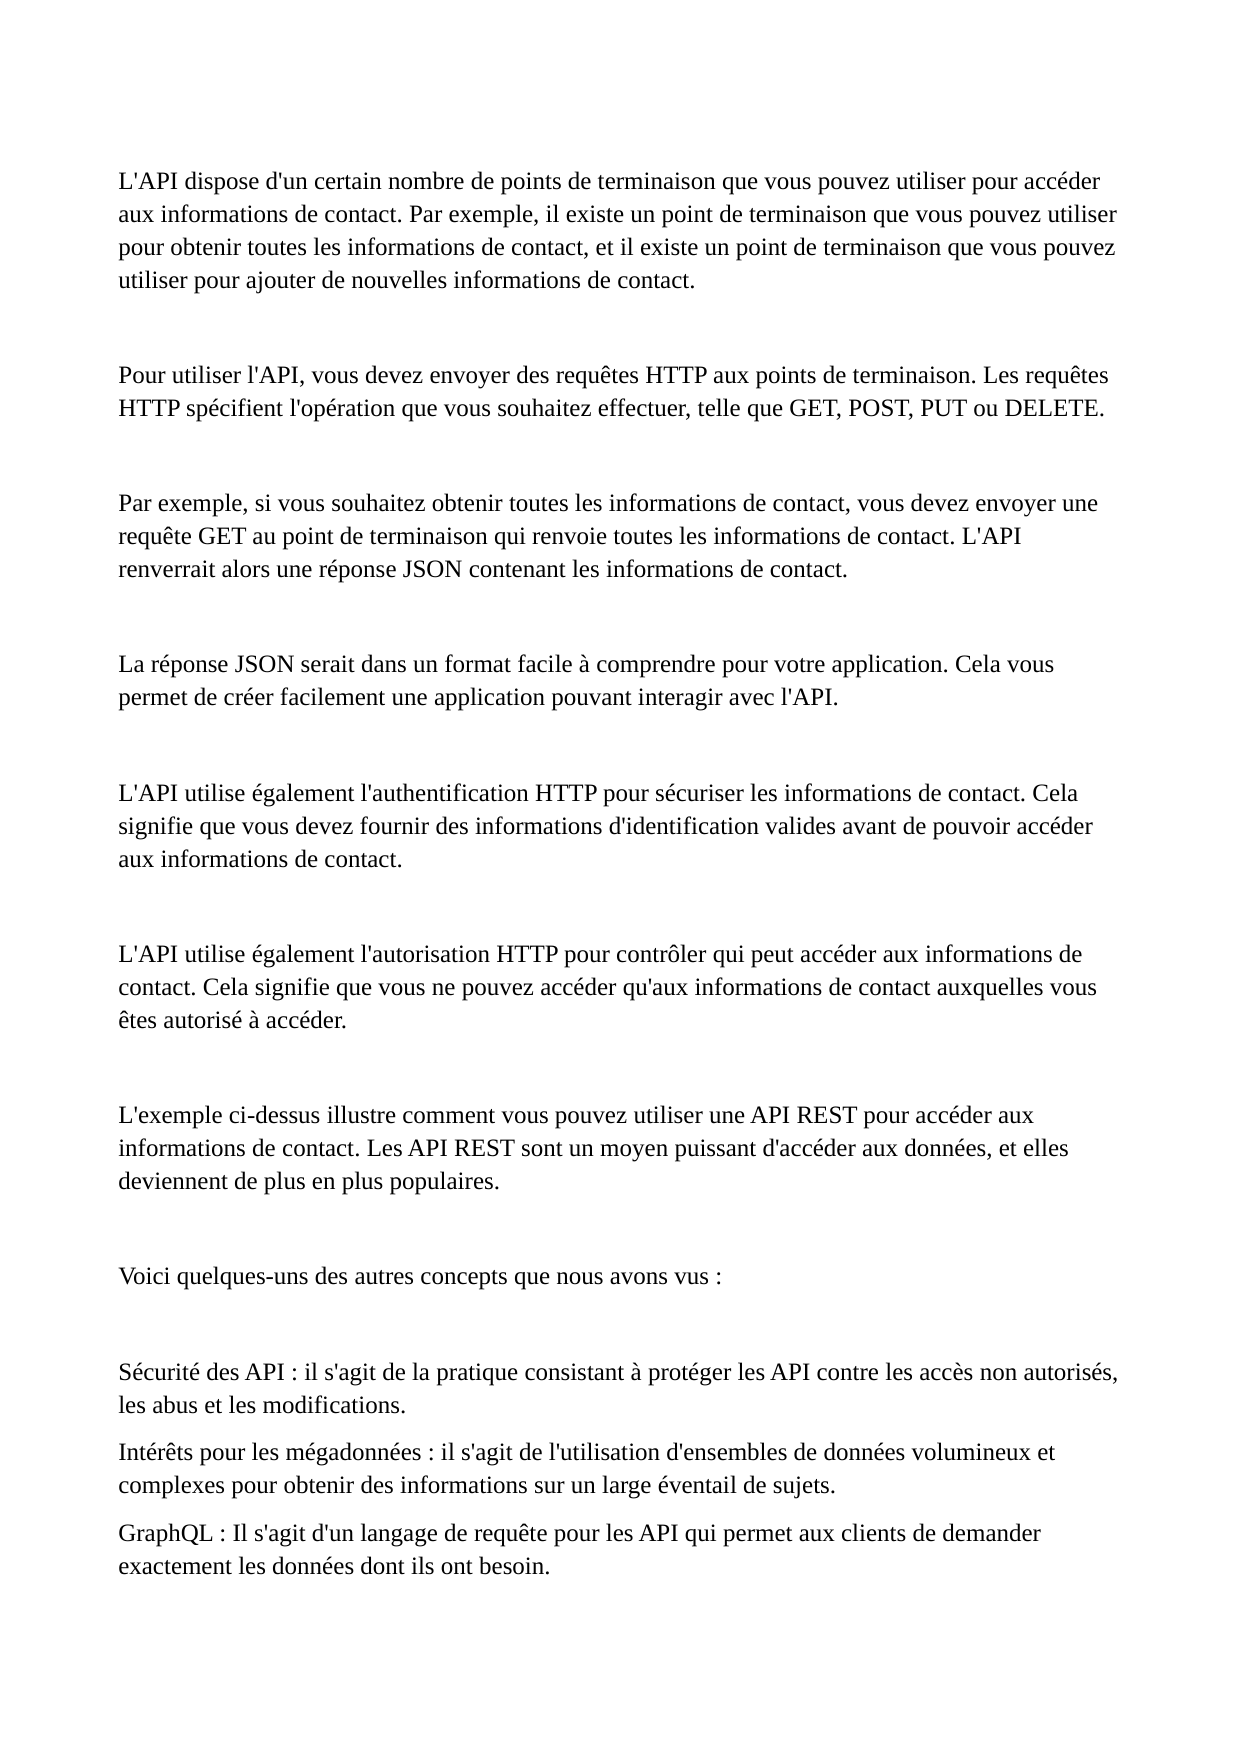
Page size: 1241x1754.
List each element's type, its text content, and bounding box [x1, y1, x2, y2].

text Voici quelques-uns des autres concepts que nous avons vus : [118, 1261, 1122, 1290]
text L'API dispose d'un certain nombre de points de terminaison que vous pouvez utiliser pour accéder aux informations de contact. Par exemple, il existe un point de terminaison que vous pouvez utiliser pour obtenir toutes les informations de contact, et il existe un point de terminaison que vous pouvez utiliser pour ajouter de nouvelles informations de contact. [118, 166, 1122, 293]
text L'API utilise également l'autorisation HTTP pour contrôler qui peut accéder aux informations de contact. Cela signifie que vous ne pouvez accéder qu'aux informations de contact auxquelles vous êtes autorisé à accéder. [118, 939, 1122, 1034]
text GraphQL : Il s'agit d'un langage de requête pour les API qui permet aux clients de demander exactement les données dont ils ont besoin. [118, 1518, 1122, 1580]
text Par exemple, si vous souhaitez obtenir toutes les informations de contact, vous devez envoyer une requête GET au point de terminaison qui renvoie toutes les informations de contact. L'API renverrait alors une réponse JSON contenant les informations de contact. [118, 488, 1122, 583]
text Pour utiliser l'API, vous devez envoyer des requêtes HTTP aux points de terminaison. Les requêtes HTTP spécifient l'opération que vous souhaitez effectuer, telle que GET, POST, PUT ou DELETE. [118, 360, 1122, 422]
text L'exemple ci-dessus illustre comment vous pouvez utiliser une API REST pour accéder aux informations de contact. Les API REST sont un moyen puissant d'accéder aux données, et elles deviennent de plus en plus populaires. [118, 1100, 1122, 1195]
text Intérêts pour les mégadonnées : il s'agit de l'utilisation d'ensembles de données volumineux et complexes pour obtenir des informations sur un large éventail de sujets. [118, 1437, 1122, 1499]
text Sécurité des API : il s'agit de la pratique consistant à protéger les API contre les accès non autorisés, les abus et les modifications. [118, 1357, 1122, 1418]
text L'API utilise également l'authentification HTTP pour sécuriser les informations de contact. Cela signifie que vous devez fournir des informations d'identification valides avant de pouvoir accéder aux informations de contact. [118, 778, 1122, 872]
text La réponse JSON serait dans un format facile à comprendre pour votre application. Cela vous permet de créer facilement une application pouvant interagir avec l'API. [118, 649, 1122, 711]
